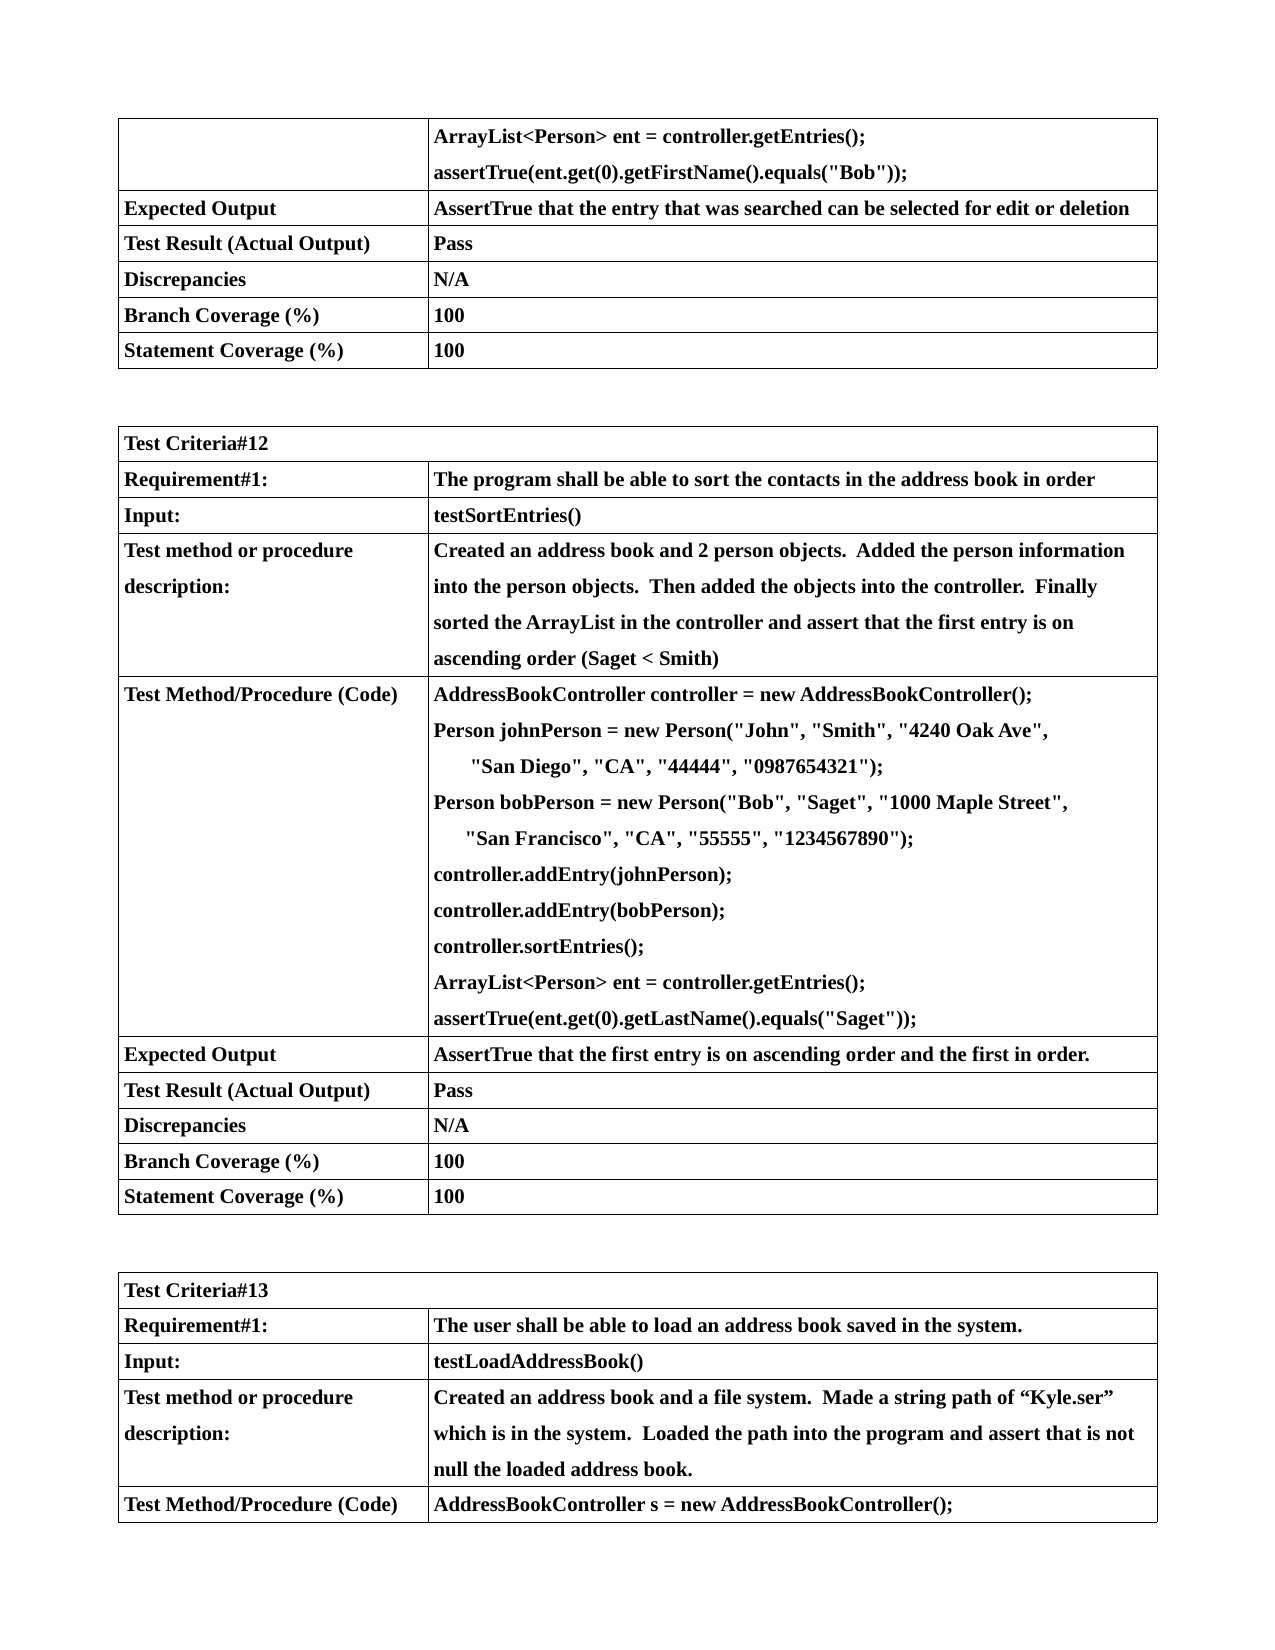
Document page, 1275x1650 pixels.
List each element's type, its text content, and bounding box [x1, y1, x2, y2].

table_cell Pass [429, 226, 1157, 261]
table_cell Created an address book and 2 person objects. Added the person information into the person objects. Then added the objects into the controller. Finally sorted the ArrayList in the controller and assert that the first entry is on ascending order (Saget < Smith) [429, 534, 1157, 676]
table_cell 100 [429, 298, 1157, 332]
table_cell 100 [429, 1180, 1157, 1214]
table_cell 100 [429, 1144, 1157, 1179]
table_cell 100 [429, 333, 1157, 368]
table_cell Branch Coverage (%) [119, 298, 428, 332]
table_cell Input: [119, 498, 428, 532]
table_cell The program shall be able to sort the contacts in the address book in order [429, 462, 1157, 497]
table_header Test Criteria#13 [119, 1273, 1157, 1307]
table_cell Statement Coverage (%) [119, 333, 428, 368]
table_cell N/A [429, 262, 1157, 297]
table_header Test Criteria#12 [119, 427, 1157, 461]
table_cell AddressBookController s = new AddressBookController(); [429, 1487, 1157, 1522]
table_cell [119, 119, 428, 190]
table_cell Test Method/Procedure (Code) [119, 677, 428, 1036]
table_cell Expected Output [119, 191, 428, 225]
table_cell Pass [429, 1073, 1157, 1107]
table_cell Discrepancies [119, 1109, 428, 1143]
table_cell Branch Coverage (%) [119, 1144, 428, 1179]
table_cell N/A [429, 1109, 1157, 1143]
table_cell Statement Coverage (%) [119, 1180, 428, 1214]
table_cell Requirement#1: [119, 462, 428, 497]
table_cell AssertTrue that the first entry is on ascending order and the first in order. [429, 1037, 1157, 1072]
table_cell AssertTrue that the entry that was searched can be selected for edit or deletion [429, 191, 1157, 225]
table_cell Created an address book and a file system. Made a string path of “Kyle.ser” which is in the system. Loaded the path into the program and assert that is not null the loaded address book. [429, 1380, 1157, 1486]
table_cell Test Result (Actual Output) [119, 1073, 428, 1107]
table_cell Test method or procedure description: [119, 1380, 428, 1486]
table_cell Requirement#1: [119, 1309, 428, 1343]
table_cell testSortEntries() [429, 498, 1157, 532]
table_cell Test method or procedure description: [119, 534, 428, 676]
table_cell testLoadAddressBook() [429, 1344, 1157, 1379]
table_cell AddressBookController controller = new AddressBookController(); Person johnPerson = new Person("John", "Smith", "4240 Oak Ave", "San Diego", "CA", "44444", "0987654321"); Person bobPerson = new Person("Bob", "Saget", "1000 Maple Street", "San Francisco", "CA", "55555", "1234567890"); controller.addEntry(johnPerson); controller.addEntry(bobPerson); controller.sortEntries(); ArrayList<Person> ent = controller.getEntries(); assertTrue(ent.get(0).getLastName().equals("Saget")); [429, 677, 1157, 1036]
table_cell The user shall be able to load an address book saved in the system. [429, 1309, 1157, 1343]
table_cell Discrepancies [119, 262, 428, 297]
table_cell Input: [119, 1344, 428, 1379]
table_cell Expected Output [119, 1037, 428, 1072]
table_cell Test Result (Actual Output) [119, 226, 428, 261]
table_cell Test Method/Procedure (Code) [119, 1487, 428, 1522]
table_cell ArrayList<Person> ent = controller.getEntries(); assertTrue(ent.get(0).getFirstName().equals("Bob")); [429, 119, 1157, 190]
